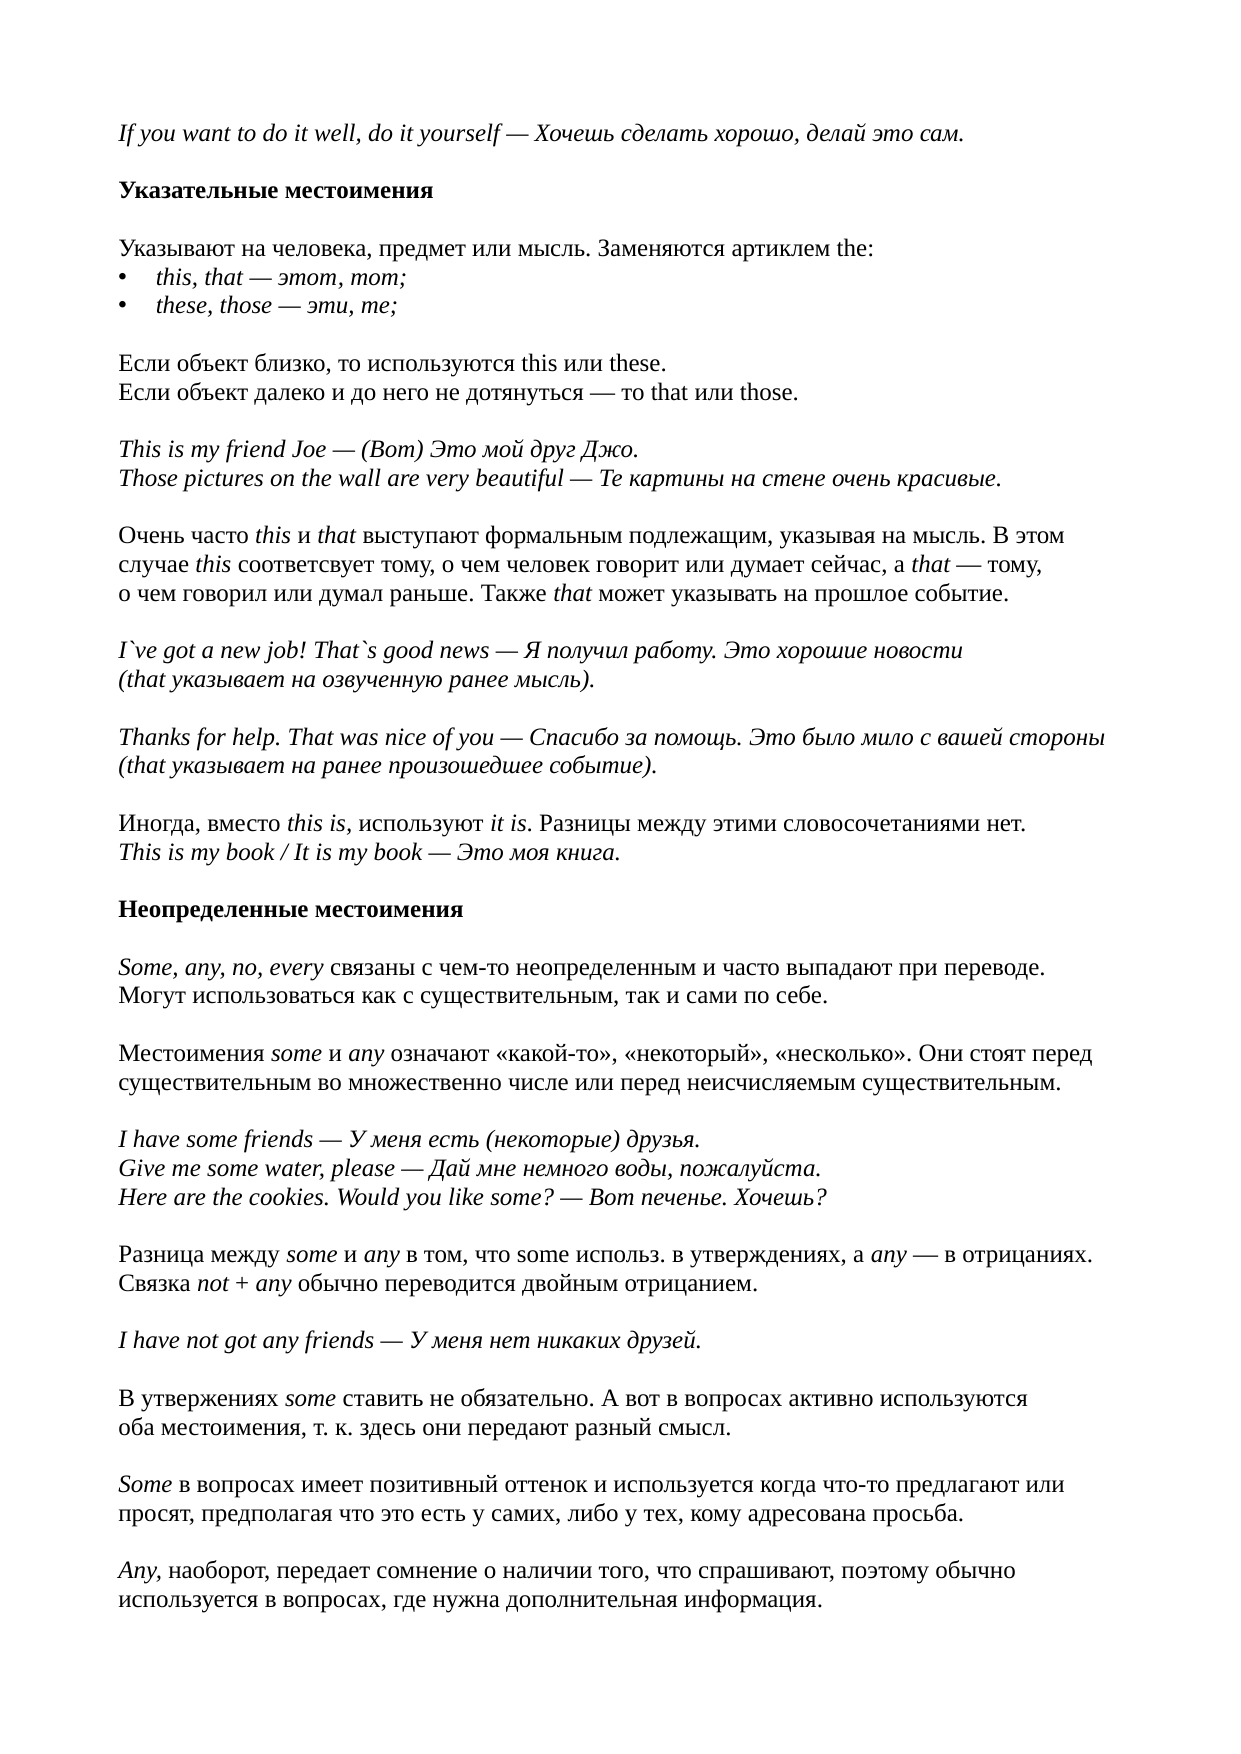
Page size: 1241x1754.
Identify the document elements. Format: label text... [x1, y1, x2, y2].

text Если объект далеко и до него не дотянуться — то that или those. [118, 377, 1122, 406]
text Thanks for help. That was nice of you — Спасибо за помощь. Это было мило с вашей стороны (that указывает на ранее произошедшее событие). [118, 722, 1122, 779]
text Any, наоборот, передает сомнение о наличии того, что спрашивают, поэтому обычно используется в вопросах, где нужна дополнительная информация. [118, 1556, 1122, 1613]
text I have not got any friends — У меня нет никаких друзей. [118, 1326, 1122, 1354]
text Here are the cookies. Would you like some? — Вот печенье. Хочешь? [118, 1182, 1122, 1211]
text (that указывает на озвученную ранее мысль). [118, 664, 1122, 693]
text Указательные местоимения [118, 176, 1122, 204]
text Неопределенные местоимения [118, 894, 1122, 923]
text This is my friend Joe — (Вот) Это мой друг Джо. [118, 434, 1122, 463]
text I have some friends — У меня есть (некоторые) друзья. [118, 1124, 1122, 1153]
text I`ve got a new job! That`s good news — Я получил работу. Это хорошие новости [118, 636, 1122, 664]
text Some в вопросах имеет позитивный оттенок и используется когда что-то предлагают или просят, предполагая что это есть у самих, либо у тех, кому адресована просьба. [118, 1469, 1122, 1527]
list this, that — этот, тот; [118, 262, 1122, 291]
text Those pictures on the wall are very beautiful — Те картины на стене очень красивые. [118, 463, 1122, 492]
text This is my book / It is my book — Это моя книга. [118, 837, 1122, 866]
text Связка not + any обычно переводится двойным отрицанием. [118, 1268, 1122, 1297]
text Some, any, no, every связаны с чем-то неопределенным и часто выпадают при переводе. [118, 952, 1122, 981]
text If you want to do it well, do it yourself — Хочешь сделать хорошо, делай это сам. [118, 118, 1122, 147]
text В утвержениях some ставить не обязательно. А вот в вопросах активно используются [118, 1383, 1122, 1412]
text Если объект близко, то используются this или these. [118, 348, 1122, 377]
text Give me some water, please — Дай мне немного воды, пожалуйста. [118, 1153, 1122, 1182]
text Разница между some и any в том, что some использ. в утверждениях, а any — в отрицаниях. [118, 1239, 1122, 1268]
text оба местоимения, т. к. здесь они передают разный смысл. [118, 1412, 1122, 1441]
text Местоимения some и any означают «какой-то», «некоторый», «несколько». Они стоят перед существительным во множественно числе или перед неисчисляемым существительным. [118, 1038, 1122, 1096]
text Очень часто this и that выступают формальным подлежащим, указывая на мысль. В этом случае this соответсвует тому, о чем человек говорит или думает сейчас, а that — тому, [118, 521, 1122, 578]
text Могут использоваться как с существительным, так и сами по себе. [118, 981, 1122, 1009]
list these, those — эти, те; [118, 291, 1122, 319]
text Указывают на человека, предмет или мысль. Заменяются артиклем the: [118, 233, 1122, 262]
text Иногда, вместо this is, используют it is. Разницы между этими словосочетаниями нет. [118, 808, 1122, 837]
text о чем говорил или думал раньше. Также that может указывать на прошлое событие. [118, 578, 1122, 607]
